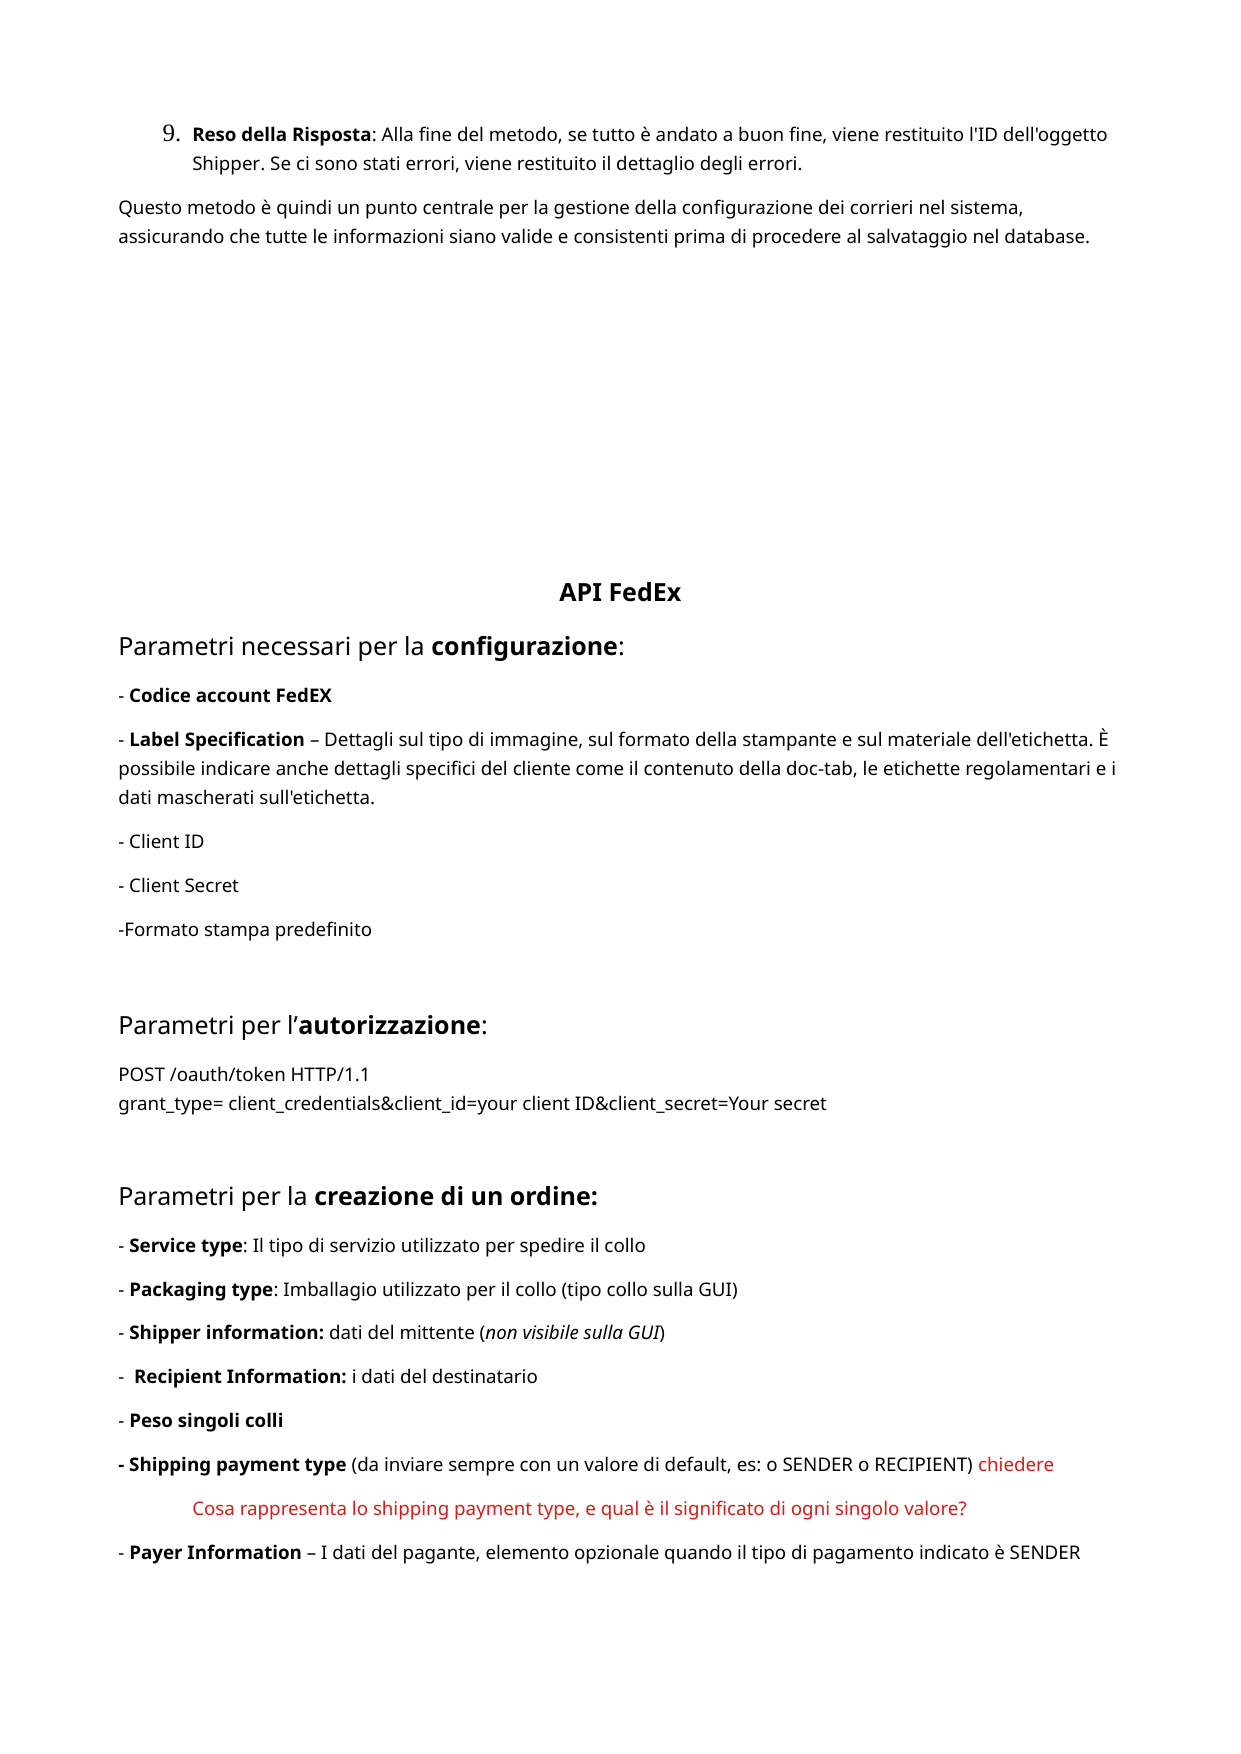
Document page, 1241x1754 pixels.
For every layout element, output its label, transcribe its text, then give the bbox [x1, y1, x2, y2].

list Reso della Risposta: Alla fine del metodo, se tutto è andato a buon fine, viene restituito l'ID dell'oggetto Shipper. Se ci sono stati errori, viene restituito il dettaglio degli errori. [162, 118, 1122, 176]
text - Recipient Information: i dati del destinatario [118, 1363, 1122, 1389]
text - Label Specification – Dettagli sul tipo di immagine, sul formato della stampante e sul materiale dell'etichetta. È possibile indicare anche dettagli specifici del cliente come il contenuto della doc-tab, le etichette regolamentari e i dati mascherati sull'etichetta. [118, 726, 1122, 810]
text - Packaging type: Imballagio utilizzato per il collo (tipo collo sulla GUI) [118, 1276, 1122, 1301]
text - Shipping payment type (da inviare sempre con un valore di default, es: o SENDER o RECIPIENT) chiedere [118, 1451, 1122, 1477]
text Cosa rappresenta lo shipping payment type, e qual è il significato di ogni singolo valore? [118, 1495, 1122, 1521]
text Parametri per l’autorizzazione: [118, 1007, 1122, 1042]
text -Formato stampa predefinito [118, 916, 1122, 942]
text - Client ID [118, 828, 1122, 854]
text - Codice account FedEX [118, 682, 1122, 708]
text Parametri per la creazione di un ordine: [118, 1178, 1122, 1212]
text - Shipper information: dati del mittente (non visibile sulla GUI) [118, 1320, 1122, 1345]
text - Service type: Il tipo di servizio utilizzato per spedire il collo [118, 1232, 1122, 1257]
text - Client Secret [118, 872, 1122, 898]
text - Payer Information – I dati del pagante, elemento opzionale quando il tipo di pagamento indicato è SENDER [118, 1539, 1122, 1564]
text API FedEx [118, 574, 1122, 609]
text Questo metodo è quindi un punto centrale per la gestione della configurazione dei corrieri nel sistema, assicurando che tutte le informazioni siano valide e consistenti prima di procedere al salvataggio nel database. [118, 194, 1122, 249]
text - Peso singoli colli [118, 1407, 1122, 1433]
text Parametri necessari per la configurazione: [118, 628, 1122, 662]
text POST /oauth/token HTTP/1.1 grant_type= client_credentials&client_id=your client ID&client_secret=Your secret [118, 1061, 1122, 1116]
